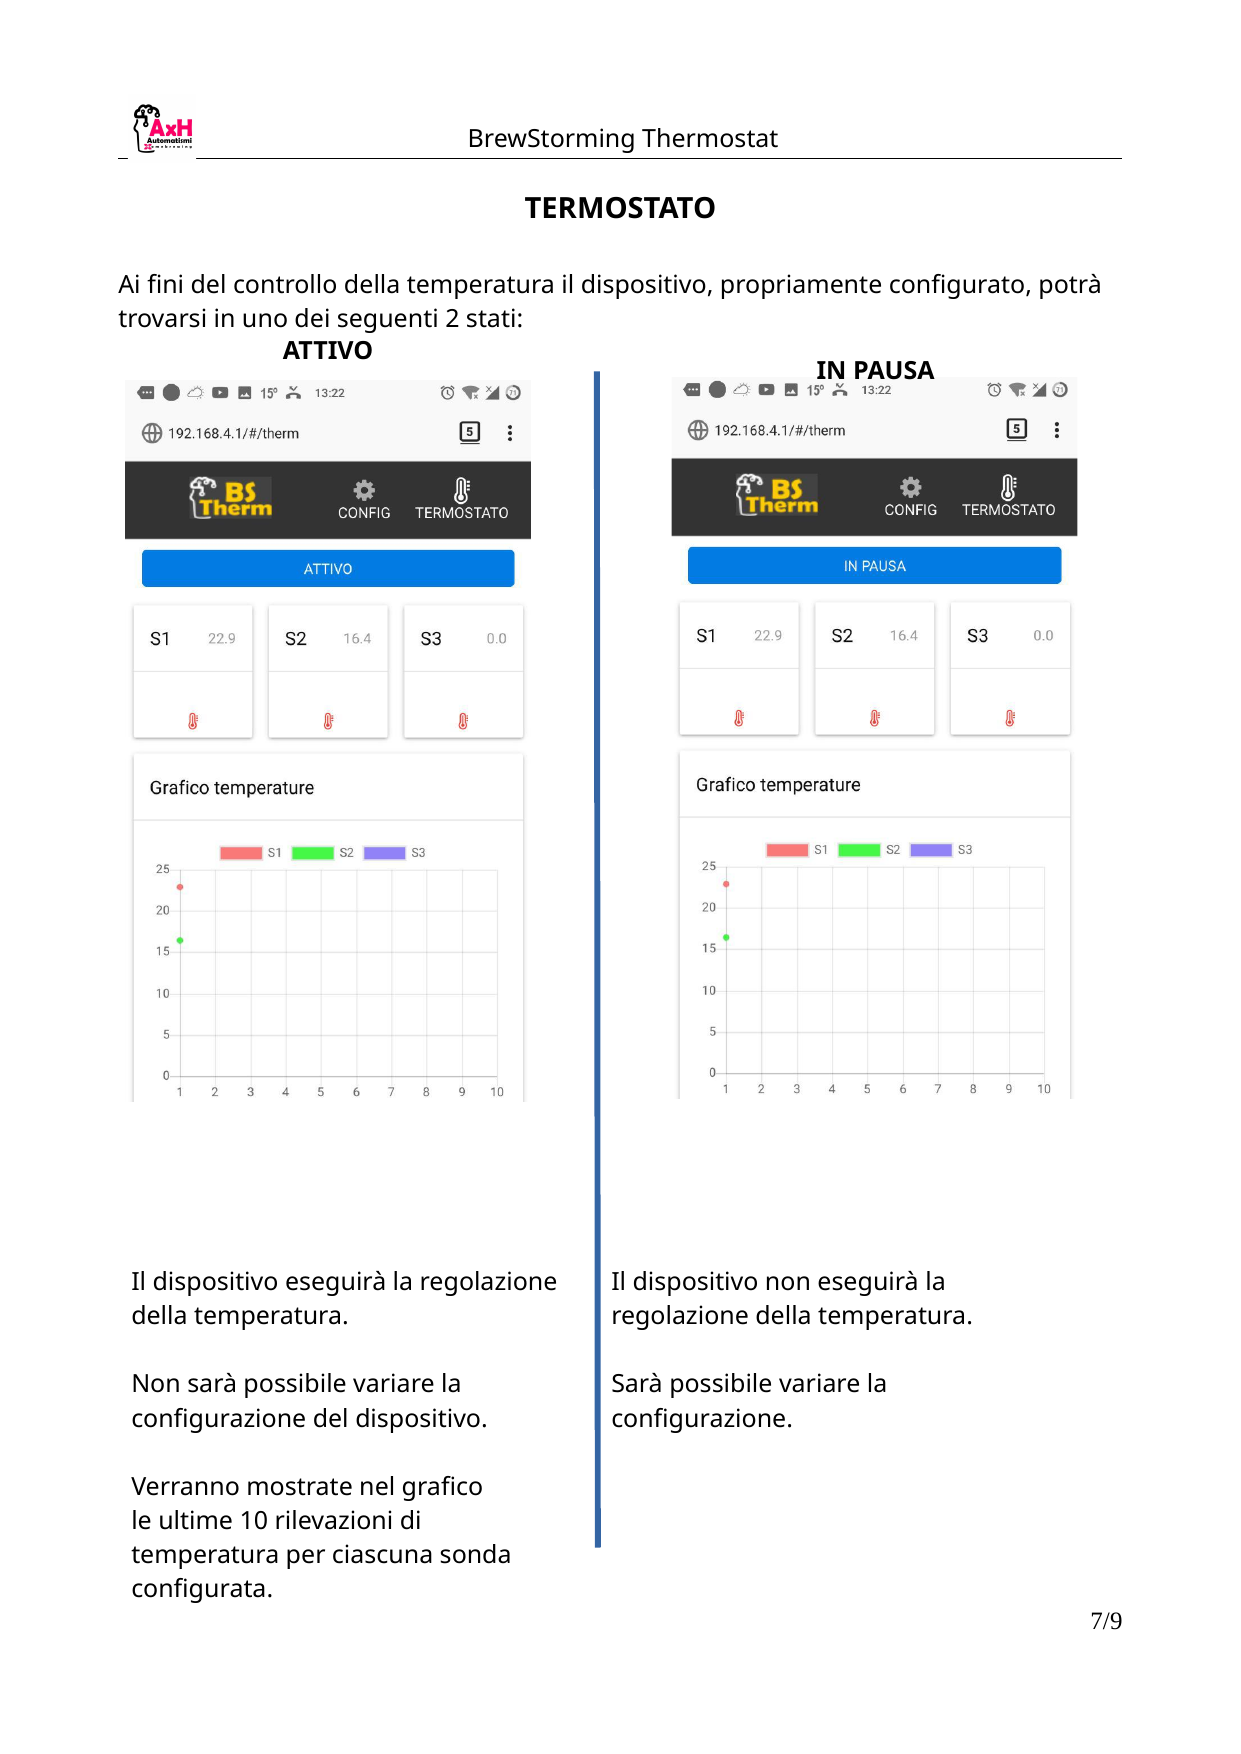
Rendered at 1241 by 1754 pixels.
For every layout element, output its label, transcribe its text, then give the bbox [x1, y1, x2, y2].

picture [127, 94, 197, 163]
picture [125, 380, 531, 1102]
text TERMOSTATO [118, 188, 1122, 227]
picture [671, 377, 1078, 1099]
text Ai fini del controllo della temperatura il dispositivo, propriamente configurato, potrà trovarsi in uno dei seguenti 2 stati: [118, 267, 1122, 335]
